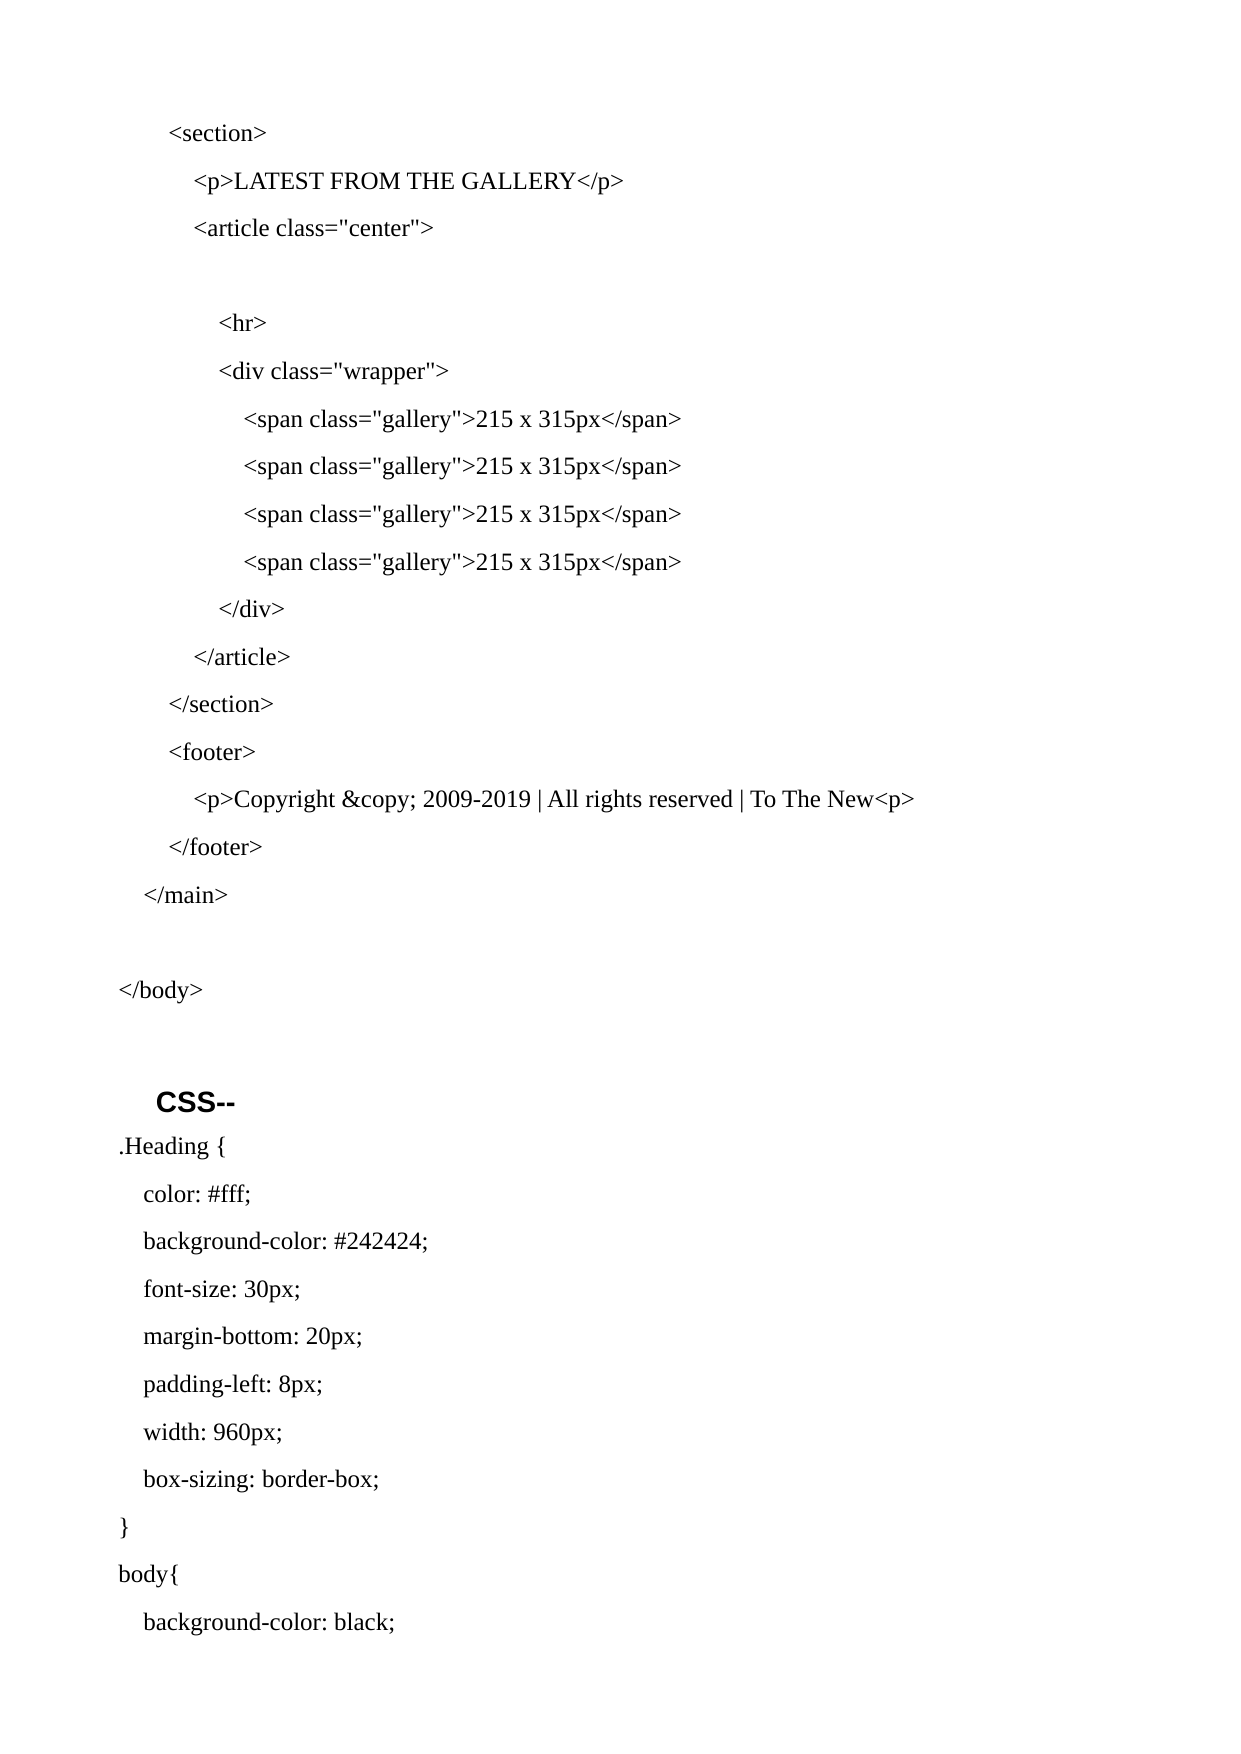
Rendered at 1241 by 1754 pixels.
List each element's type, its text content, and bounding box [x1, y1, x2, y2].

text color: #fff; [118, 1179, 1122, 1207]
text .Heading { [118, 1131, 1122, 1160]
text <span class="gallery">215 x 315px</span> [118, 404, 1122, 432]
text <hr> [118, 308, 1122, 337]
text } [118, 1512, 1122, 1541]
text padding-left: 8px; [118, 1369, 1122, 1398]
text body{ [118, 1559, 1122, 1588]
text </main> [118, 880, 1122, 908]
text <footer> [118, 737, 1122, 766]
text </article> [118, 642, 1122, 671]
text </div> [118, 594, 1122, 623]
text </footer> [118, 832, 1122, 861]
text </section> [118, 689, 1122, 718]
subtitle CSS-- [156, 1085, 1122, 1118]
text background-color: black; [118, 1607, 1122, 1636]
text width: 960px; [118, 1417, 1122, 1445]
text box-sizing: border-box; [118, 1464, 1122, 1493]
text <span class="gallery">215 x 315px</span> [118, 451, 1122, 480]
text <section> [118, 118, 1122, 147]
text margin-bottom: 20px; [118, 1321, 1122, 1350]
text <div class="wrapper"> [118, 356, 1122, 385]
text <p>LATEST FROM THE GALLERY</p> [118, 166, 1122, 194]
text </body> [118, 975, 1122, 1004]
text <p>Copyright &copy; 2009-2019 | All rights reserved | To The New<p> [118, 784, 1122, 813]
text <span class="gallery">215 x 315px</span> [118, 547, 1122, 575]
text font-size: 30px; [118, 1274, 1122, 1303]
text <span class="gallery">215 x 315px</span> [118, 499, 1122, 528]
text background-color: #242424; [118, 1226, 1122, 1255]
text <article class="center"> [118, 213, 1122, 242]
